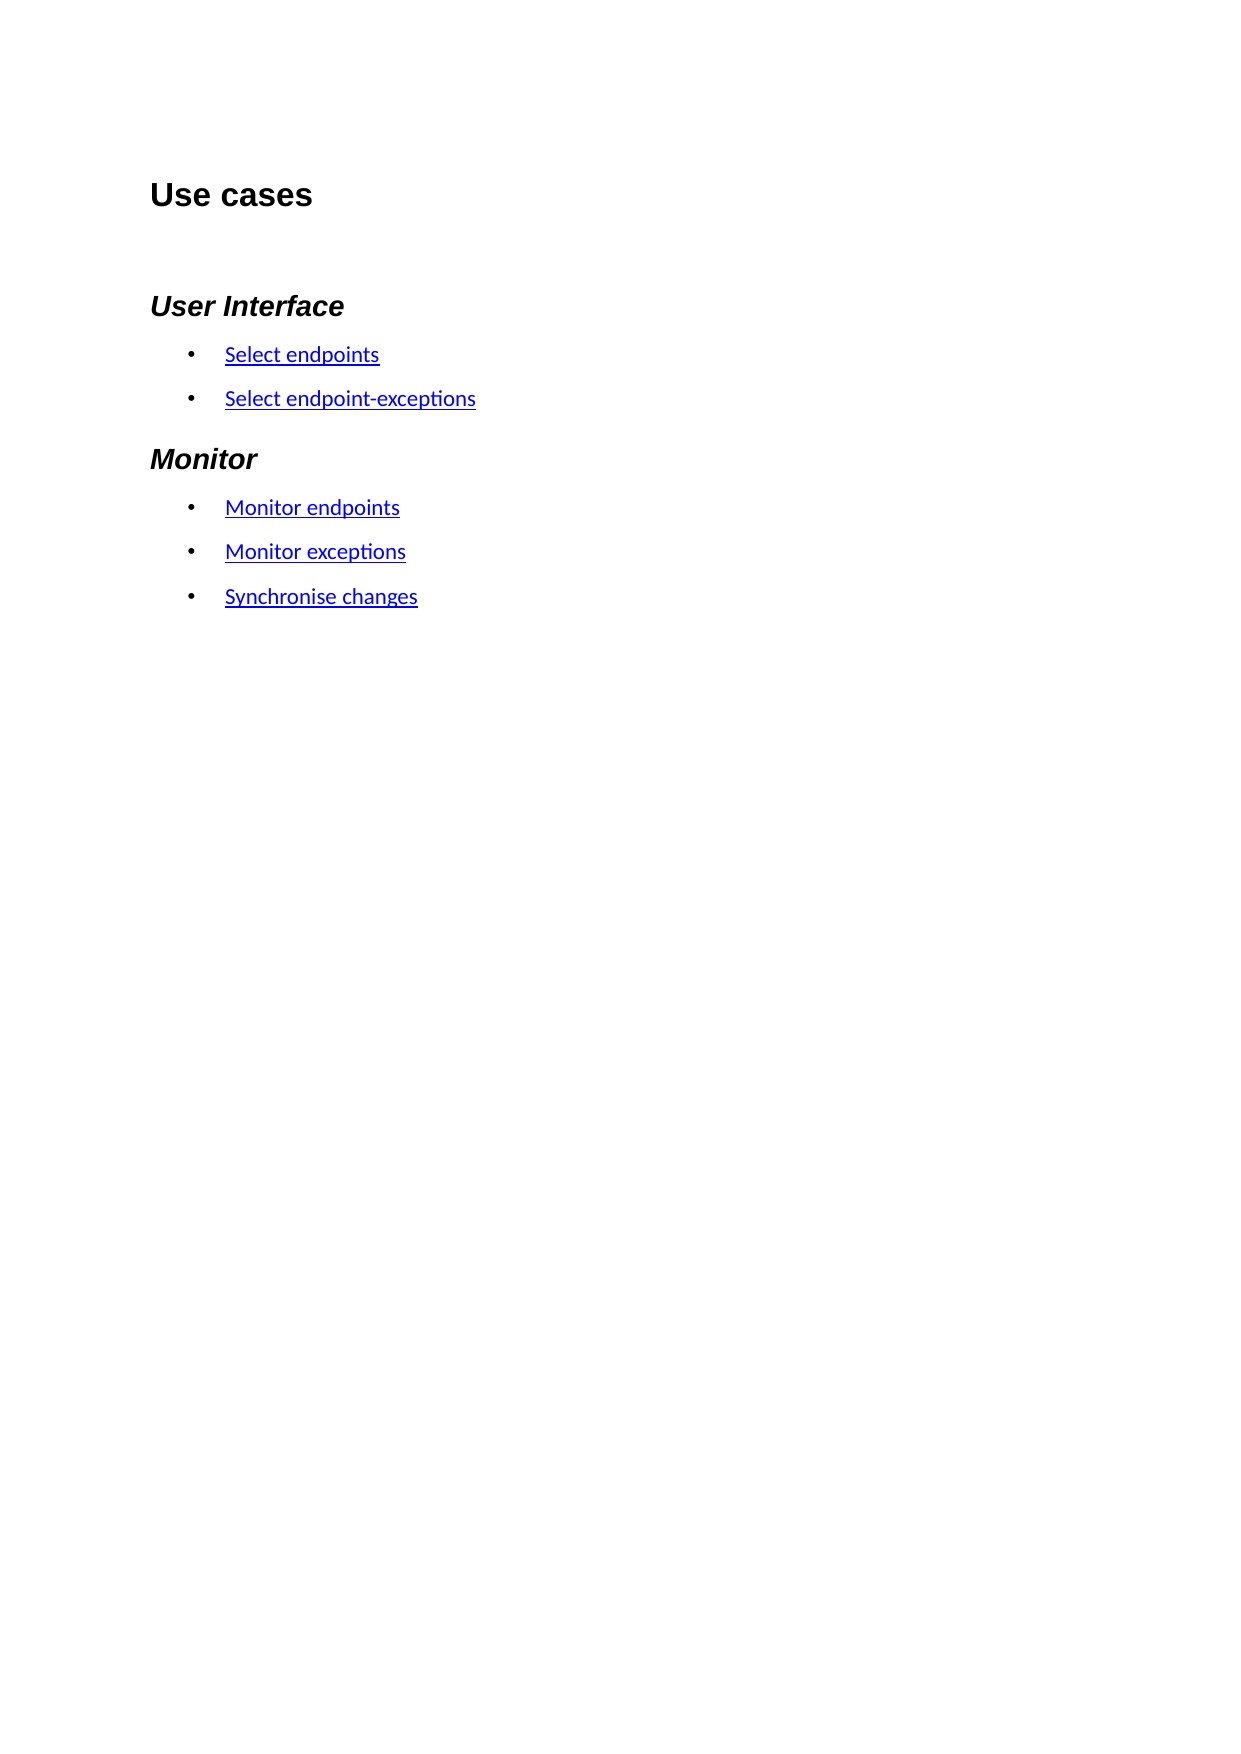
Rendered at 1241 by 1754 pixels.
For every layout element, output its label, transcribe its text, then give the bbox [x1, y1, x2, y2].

list Select endpoints [187, 340, 1090, 368]
list Synchronise changes [187, 582, 1090, 610]
subtitle Use cases [150, 175, 1090, 213]
subtitle User Interface [150, 289, 1090, 322]
list Select endpoint-exceptions [187, 384, 1090, 413]
list Monitor endpoints [187, 493, 1090, 521]
list Monitor exceptions [187, 537, 1090, 566]
subtitle Monitor [150, 442, 1090, 475]
